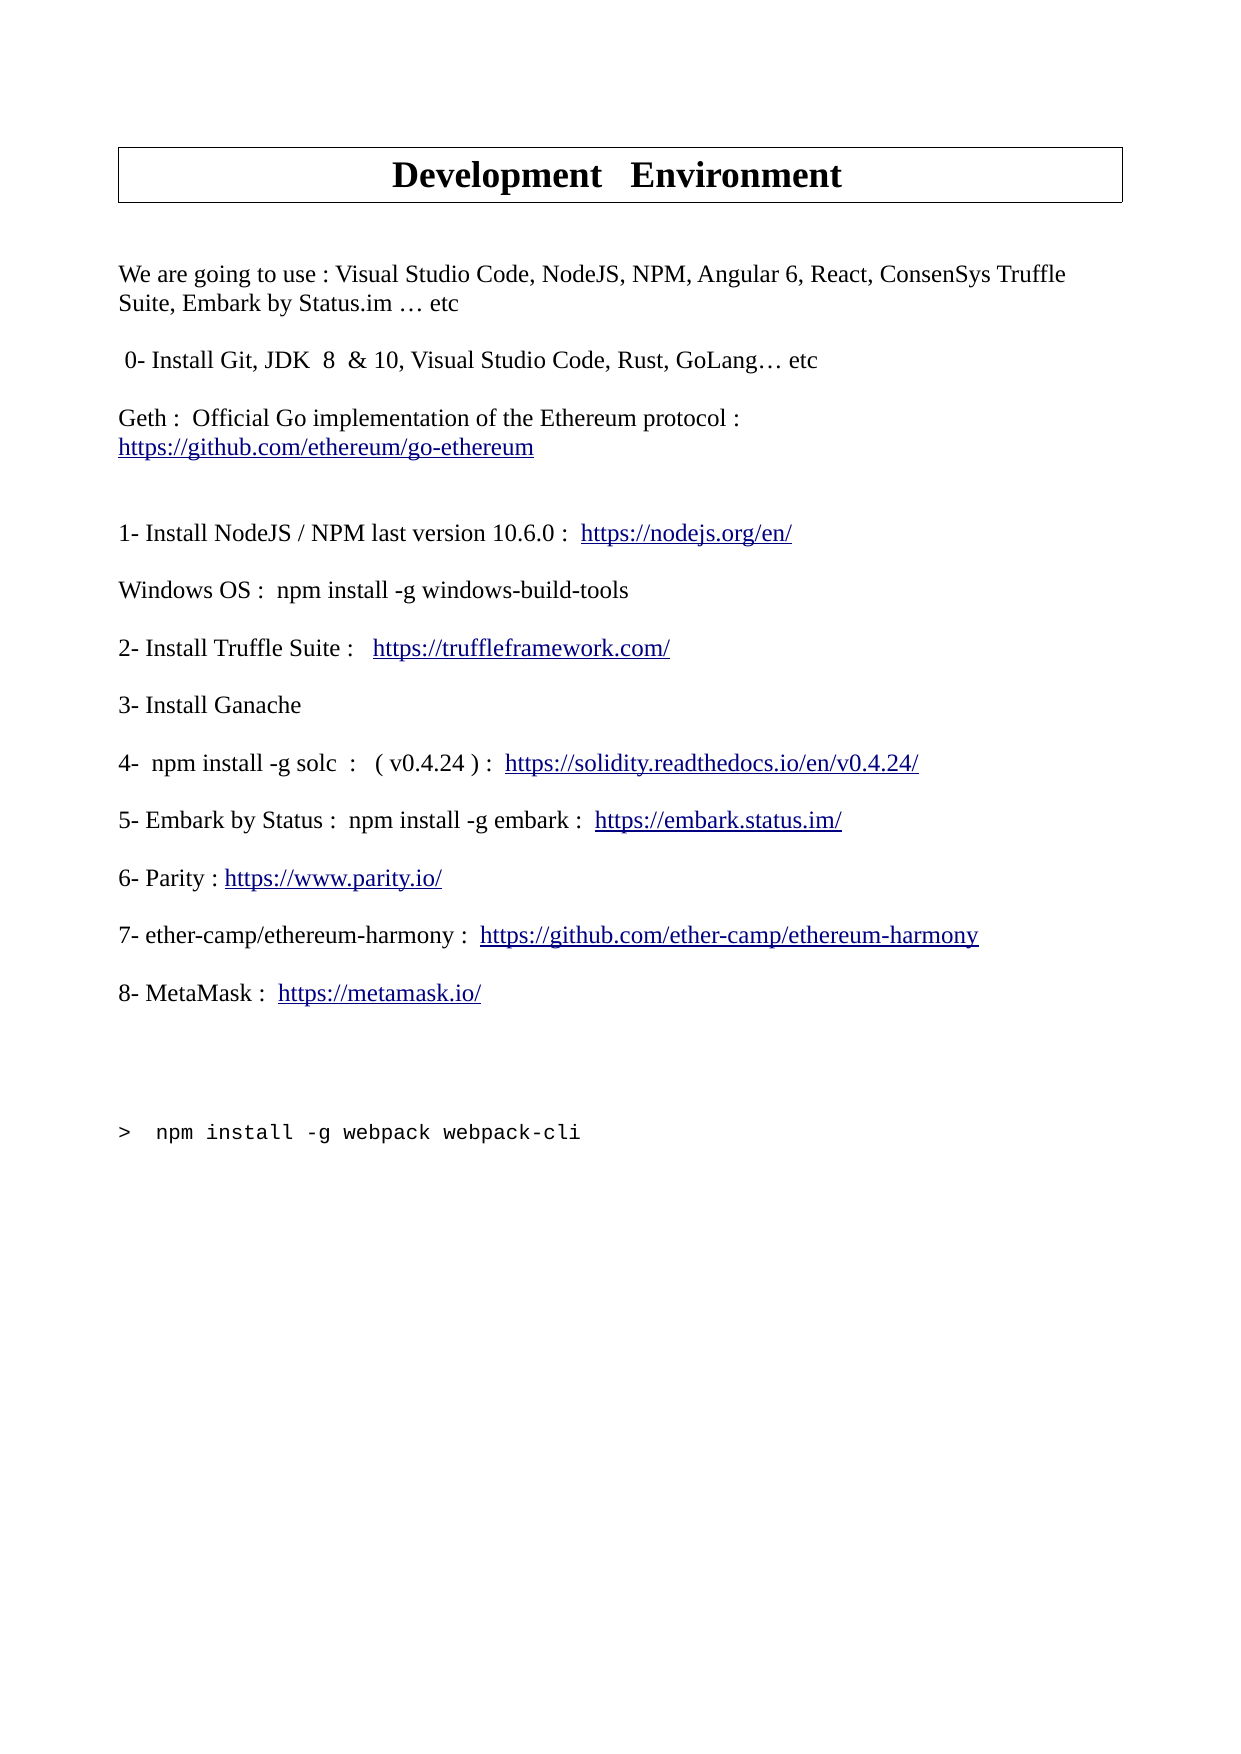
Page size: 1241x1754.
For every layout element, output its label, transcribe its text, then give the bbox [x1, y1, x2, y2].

text 0- Install Git, JDK 8 & 10, Visual Studio Code, Rust, GoLang… etc [118, 345, 1122, 374]
text 2- Install Truffle Suite : https://truffleframework.com/ [118, 633, 1122, 662]
text 4- npm install -g solc : ( v0.4.24 ) : https://solidity.readthedocs.io/en/v0.4.24/ [118, 748, 1122, 777]
text 1- Install NodeJS / NPM last version 10.6.0 : https://nodejs.org/en/ [118, 518, 1122, 547]
text 7- ether-camp/ethereum-harmony : https://github.com/ether-camp/ethereum-harmony [118, 920, 1122, 949]
text Windows OS : npm install -g windows-build-tools [118, 575, 1122, 604]
text 3- Install Ganache [118, 690, 1122, 719]
text 5- Embark by Status : npm install -g embark : https://embark.status.im/ [118, 805, 1122, 834]
text > npm install -g webpack webpack-cli [118, 1122, 1122, 1145]
table_header Development Environment [119, 148, 1122, 202]
text 8- MetaMask : https://metamask.io/ [118, 978, 1122, 1007]
text Geth : Official Go implementation of the Ethereum protocol : [118, 403, 1122, 432]
text https://github.com/ethereum/go-ethereum [118, 432, 1122, 460]
text We are going to use : Visual Studio Code, NodeJS, NPM, Angular 6, React, ConsenSys Truffle Suite, Embark by Status.im … etc [118, 259, 1122, 317]
text 6- Parity : https://www.parity.io/ [118, 863, 1122, 892]
